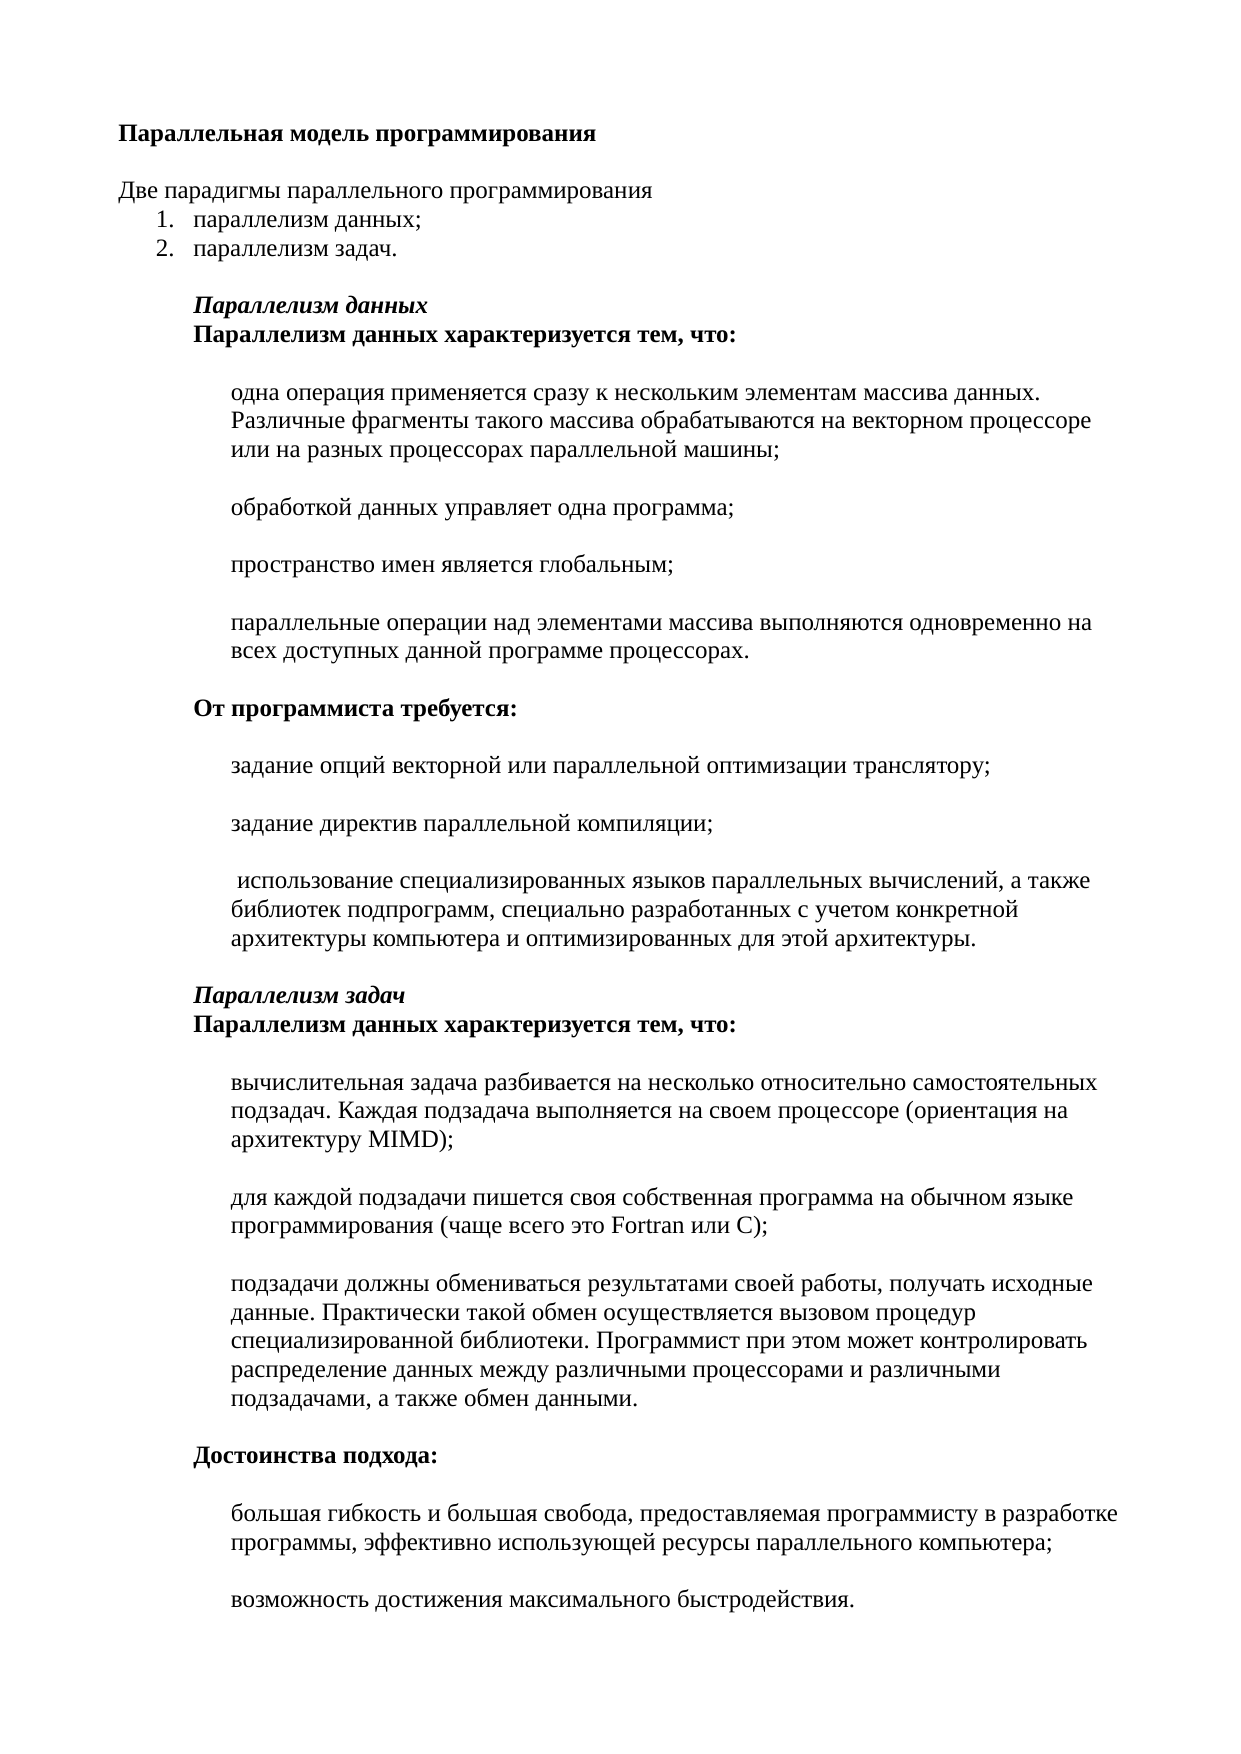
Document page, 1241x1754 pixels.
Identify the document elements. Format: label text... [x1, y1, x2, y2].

list для каждой подзадачи пишется своя собственная программа на обычном языке программирования (чаще всего это Fortran или С); [193, 1182, 1122, 1239]
list пространство имен является глобальным; [193, 549, 1122, 578]
list вычислительная задача разбивается на несколько относительно самостоятельных подзадач. Каждая подзадача выполняется на своем процессоре (ориентация на архитектуру MIMD); [193, 1067, 1122, 1153]
list Параллелизм данных характеризуется тем, что: [156, 319, 1122, 348]
list одна операция применяется сразу к нескольким элементам массива данных. Различные фрагменты такого массива обрабатываются на векторном процессоре или на разных процессорах параллельной машины; [193, 377, 1122, 463]
list подзадачи должны обмениваться результатами своей работы, получать исходные данные. Практически такой обмен осуществляется вызовом процедур специализированной библиотеки. Программист при этом может контролировать распределение данных между различными процессорами и различными подзадачами, а также обмен данными. [193, 1268, 1122, 1412]
list обработкой данных управляет одна программа; [193, 492, 1122, 521]
list параллельные операции над элементами массива выполняются одновременно на всех доступных данной программе процессорах. [193, 607, 1122, 664]
list От программиста требуется: [156, 693, 1122, 722]
list Параллелизм данных характеризуется тем, что: [156, 1009, 1122, 1038]
list Достоинства подхода: [156, 1441, 1122, 1469]
list возможность достижения максимального быстродействия. [193, 1584, 1122, 1613]
text Две парадигмы параллельного программирования [118, 176, 1122, 204]
list Параллелизм задач [156, 981, 1122, 1009]
list Параллелизм данных [156, 291, 1122, 319]
list задание директив параллельной компиляции; [193, 808, 1122, 837]
list большая гибкость и большая свобода, предоставляемая программисту в разработке программы, эффективно использующей ресурсы параллельного компьютера; [193, 1498, 1122, 1556]
list параллелизм задач. [156, 233, 1122, 262]
list задание опций векторной или параллельной оптимизации транслятору; [193, 751, 1122, 779]
text Параллельная модель программирования [118, 118, 1122, 147]
list параллелизм данных; [156, 204, 1122, 233]
list использование специализированных языков параллельных вычислений, а также библиотек подпрограмм, специально разработанных с учетом конкретной архитектуры компьютера и оптимизированных для этой архитектуры. [193, 866, 1122, 952]
